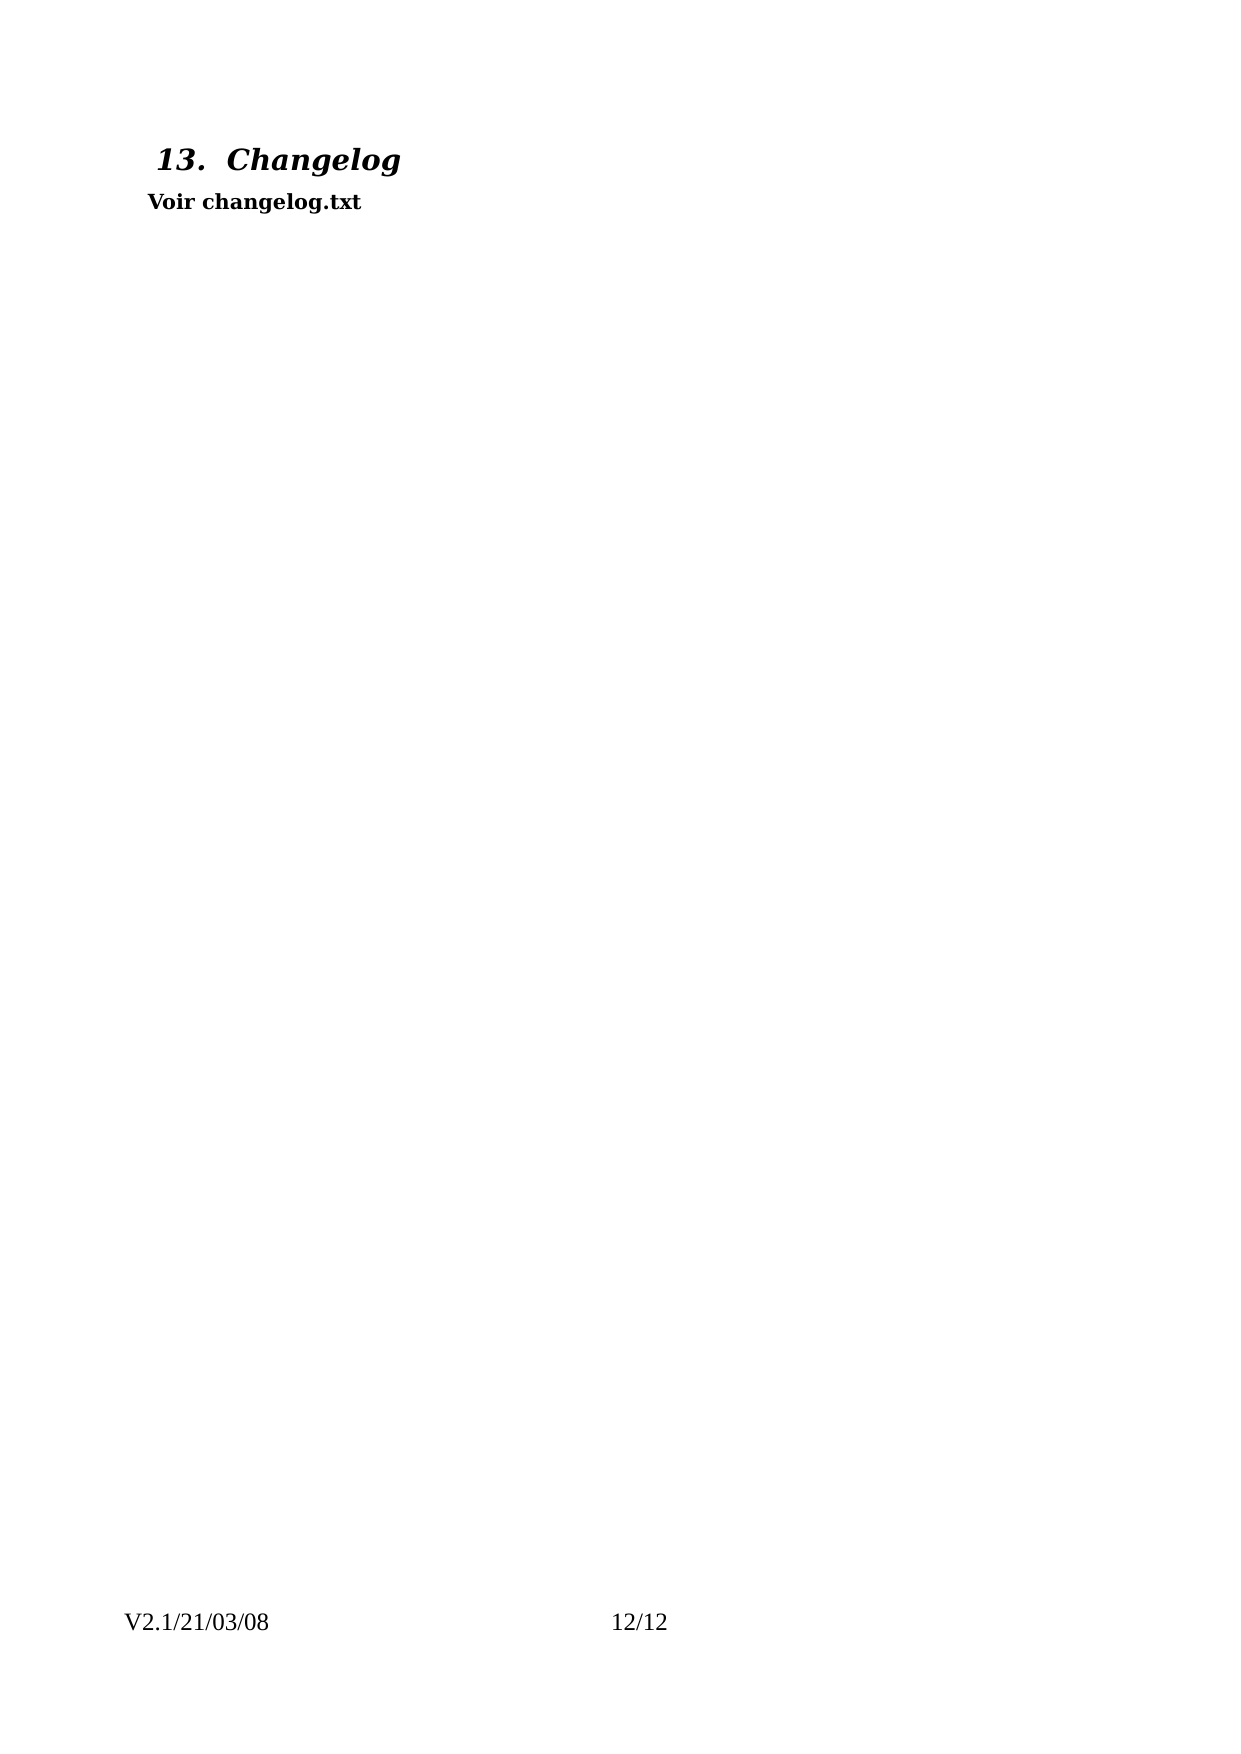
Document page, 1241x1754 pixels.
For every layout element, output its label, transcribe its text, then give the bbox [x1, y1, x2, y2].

text Voir changelog.txt [148, 190, 1160, 214]
subtitle Changelog [156, 143, 1160, 177]
